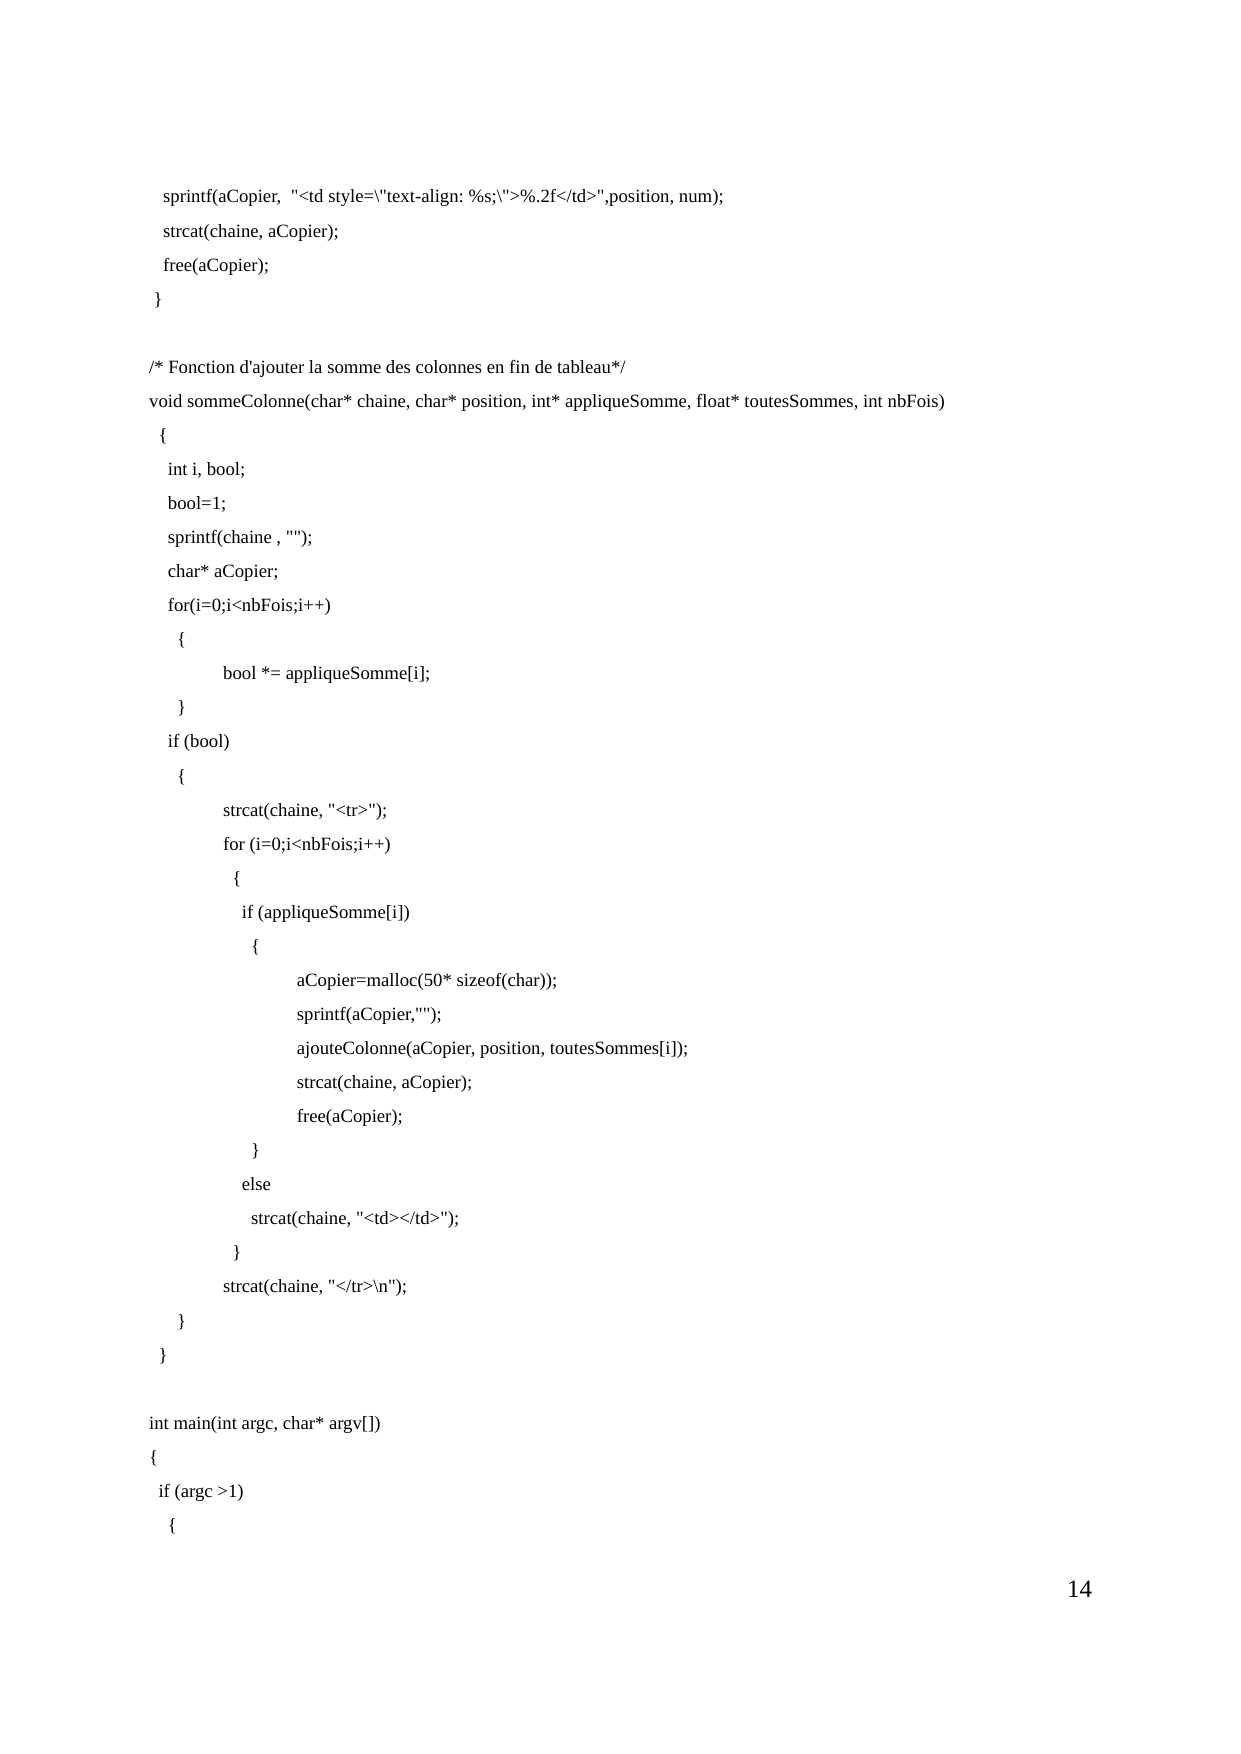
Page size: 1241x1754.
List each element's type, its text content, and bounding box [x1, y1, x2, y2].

text } [149, 1343, 1092, 1365]
text { [149, 424, 1092, 445]
text int i, bool; [149, 458, 1092, 479]
text } [149, 1139, 1092, 1161]
text void sommeColonne(char* chaine, char* position, int* appliqueSomme, float* toutesSommes, int nbFois) [149, 390, 1092, 411]
text bool=1; [149, 492, 1092, 513]
text char* aCopier; [149, 560, 1092, 582]
text strcat(chaine, "</tr>\n"); [149, 1275, 1092, 1297]
text aCopier=malloc(50* sizeof(char)); [149, 969, 1092, 990]
text bool *= appliqueSomme[i]; [149, 662, 1092, 684]
text sprintf(aCopier,""); [149, 1003, 1092, 1024]
text for (i=0;i<nbFois;i++) [149, 833, 1092, 854]
text { [149, 764, 1092, 786]
text free(aCopier); [149, 1105, 1092, 1127]
text else [149, 1173, 1092, 1195]
text if (argc >1) [149, 1480, 1092, 1501]
text /* Fonction d'ajouter la somme des colonnes en fin de tableau*/ [149, 356, 1092, 377]
text { [149, 935, 1092, 956]
text strcat(chaine, aCopier); [149, 219, 1092, 241]
text } [149, 1309, 1092, 1331]
text strcat(chaine, aCopier); [149, 1071, 1092, 1093]
text strcat(chaine, "<td></td>"); [149, 1207, 1092, 1229]
text { [149, 628, 1092, 650]
text strcat(chaine, "<tr>"); [149, 798, 1092, 820]
text } [149, 1241, 1092, 1263]
text { [149, 867, 1092, 888]
text ajouteColonne(aCopier, position, toutesSommes[i]); [149, 1037, 1092, 1058]
text } [149, 288, 1092, 309]
text int main(int argc, char* argv[]) [149, 1412, 1092, 1433]
text if (appliqueSomme[i]) [149, 901, 1092, 922]
text sprintf(aCopier, "<td style=\"text-align: %s;\">%.2f</td>",position, num); [149, 185, 1092, 207]
text for(i=0;i<nbFois;i++) [149, 594, 1092, 616]
text { [149, 1446, 1092, 1467]
text { [149, 1514, 1092, 1535]
text free(aCopier); [149, 253, 1092, 275]
text } [149, 696, 1092, 718]
text if (bool) [149, 730, 1092, 752]
text sprintf(chaine , ""); [149, 526, 1092, 548]
